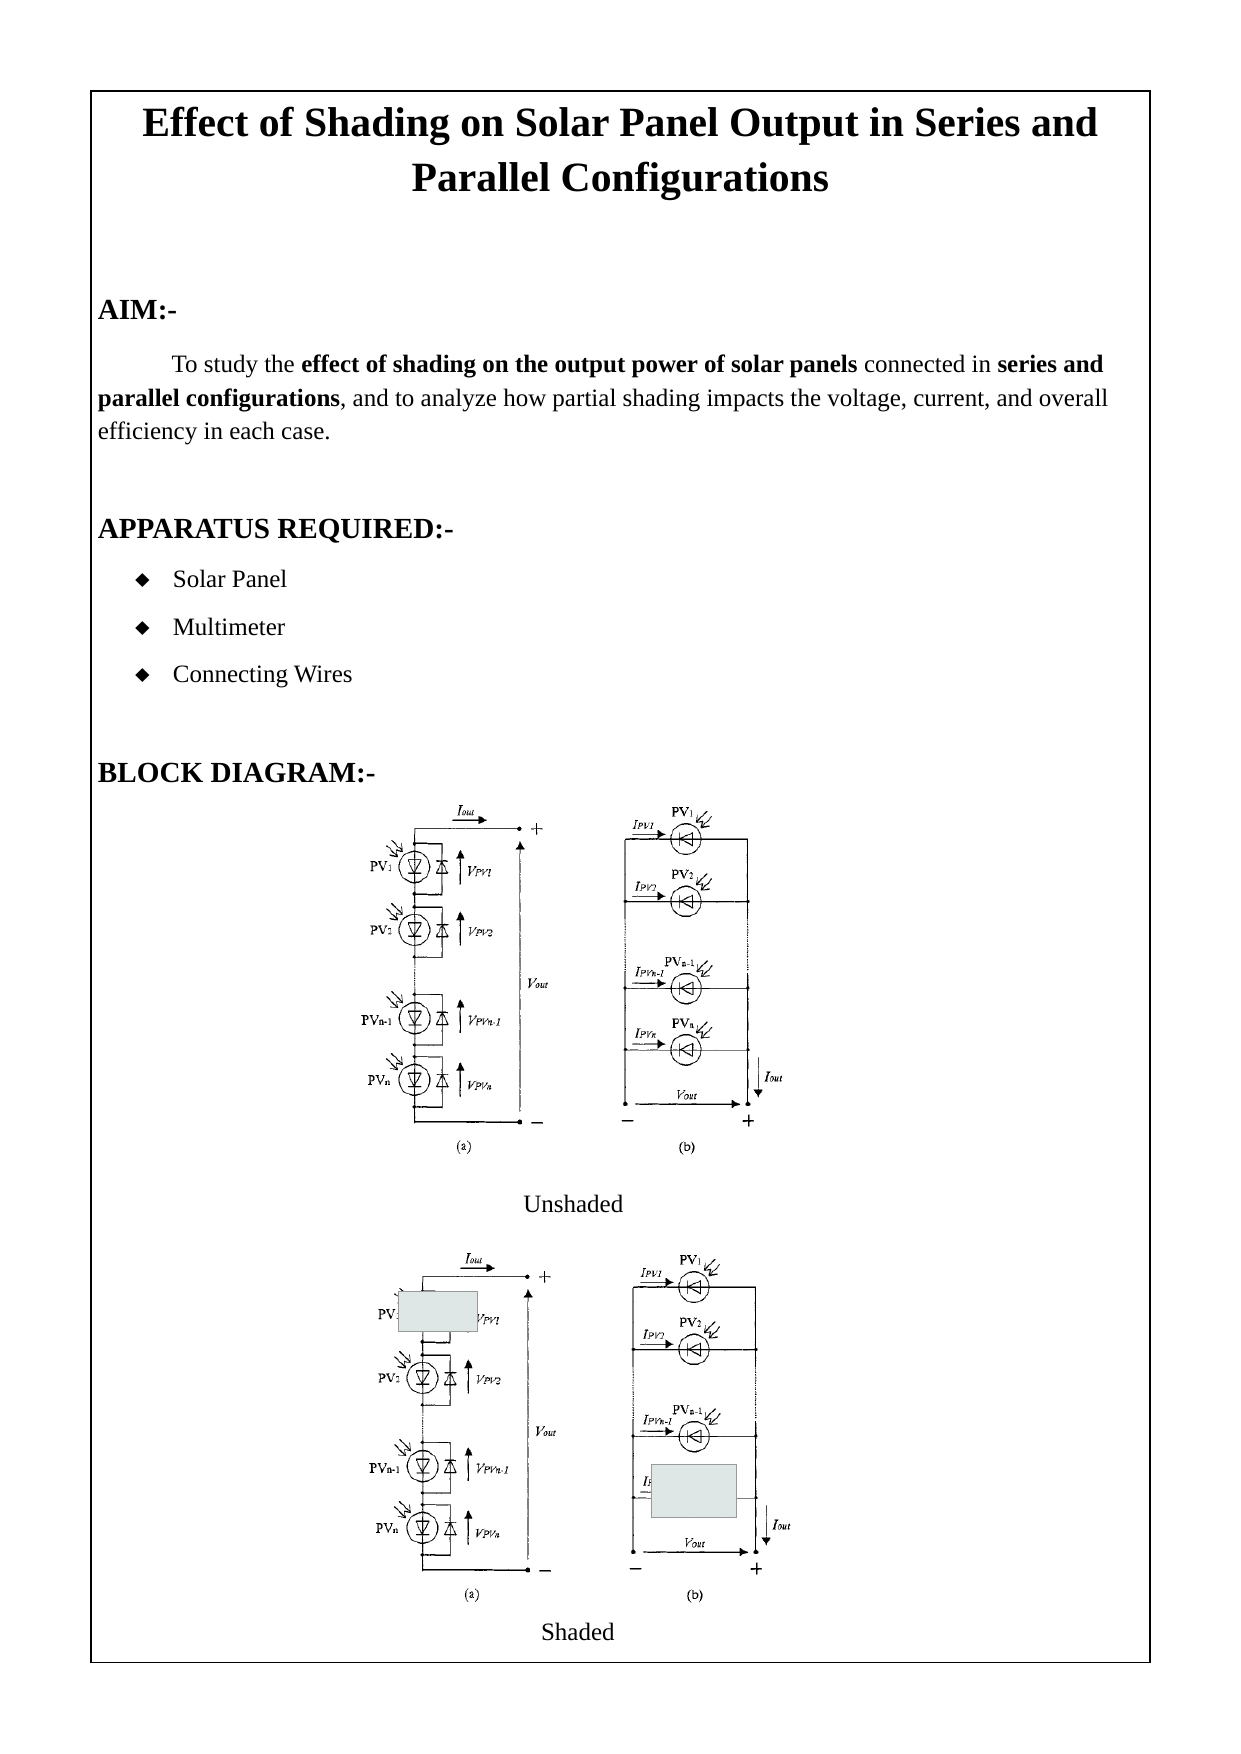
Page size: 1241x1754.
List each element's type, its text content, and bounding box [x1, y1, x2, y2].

list Connecting Wires [135, 659, 1143, 688]
text Effect of Shading on Solar Panel Output in Series and Parallel Configurations [98, 98, 1143, 201]
text APPARATUS REQUIRED:- [98, 511, 1143, 545]
text Unshaded [98, 1189, 1143, 1217]
text AIM:- [98, 292, 1143, 326]
text Shaded [98, 1617, 1143, 1646]
picture [368, 1252, 791, 1603]
picture [360, 805, 783, 1155]
text BLOCK DIAGRAM:- [98, 755, 1143, 788]
list Multimeter [135, 612, 1143, 641]
list Solar Panel [135, 564, 1143, 593]
text To study the effect of shading on the output power of solar panels connected in series and parallel configurations, and to analyze how partial shading impacts the voltage, current, and overall efficiency in each case. [98, 345, 1143, 445]
